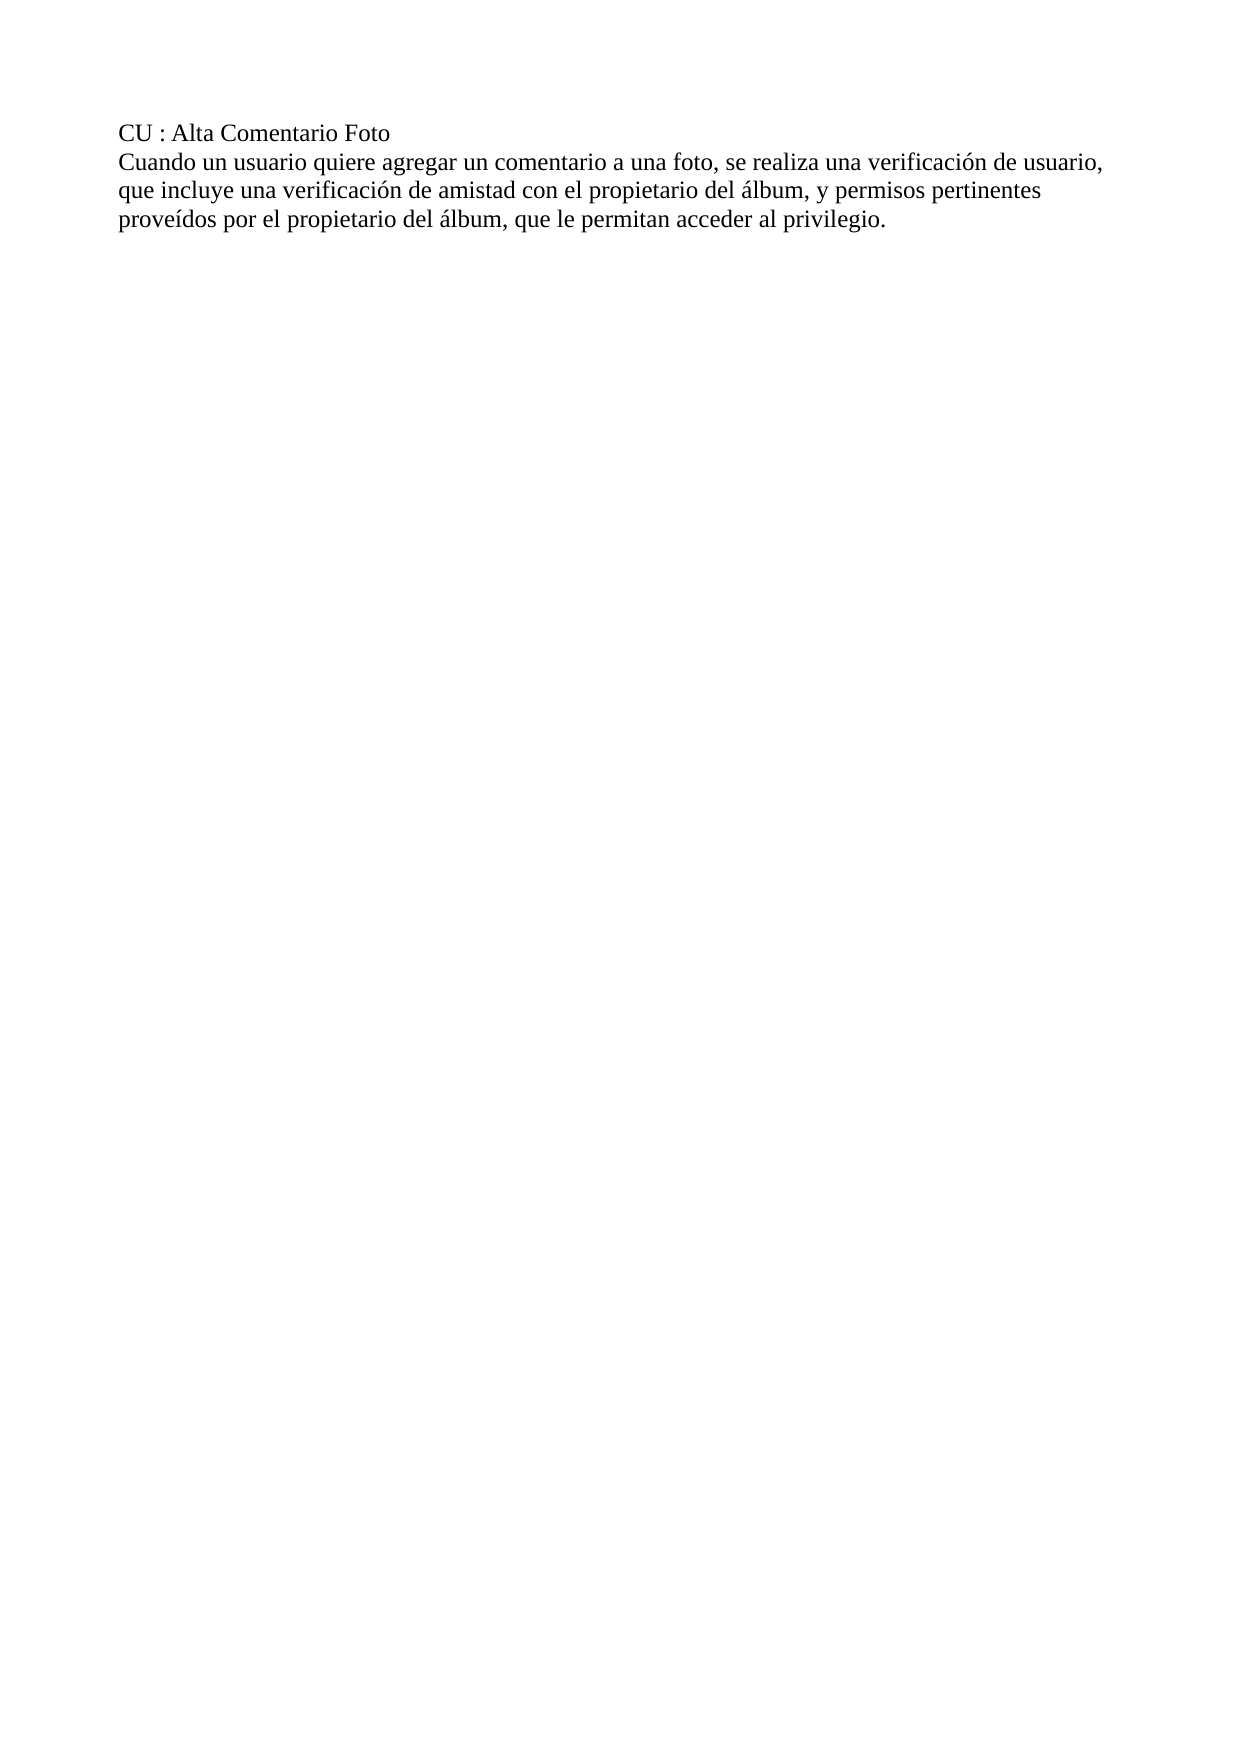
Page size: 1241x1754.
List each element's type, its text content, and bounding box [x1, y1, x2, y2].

text Cuando un usuario quiere agregar un comentario a una foto, se realiza una verificación de usuario, que incluye una verificación de amistad con el propietario del álbum, y permisos pertinentes proveídos por el propietario del álbum, que le permitan acceder al privilegio. [118, 147, 1122, 233]
text CU : Alta Comentario Foto [118, 118, 1122, 147]
